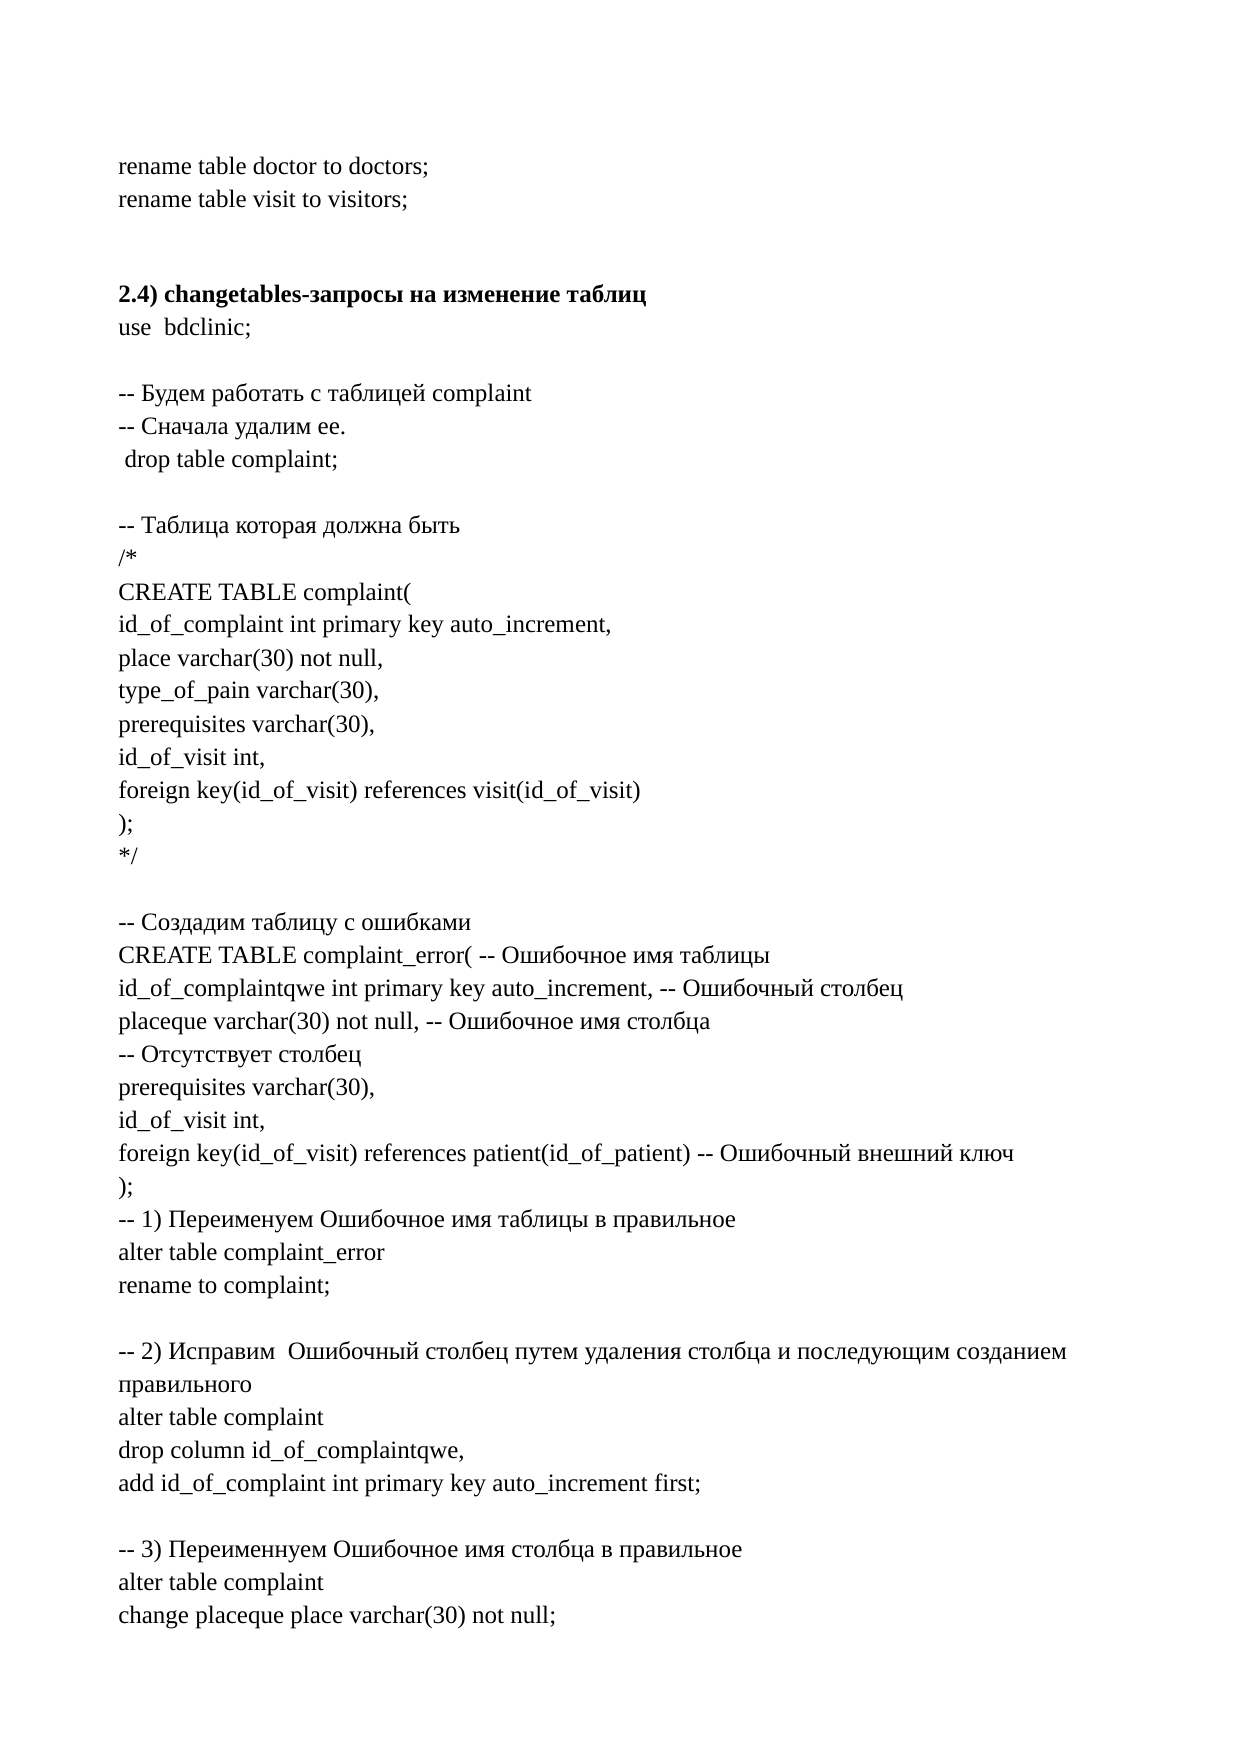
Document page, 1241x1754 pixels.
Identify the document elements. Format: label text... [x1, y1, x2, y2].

text rename table doctor to doctors; rename table visit to visitors; [118, 118, 1122, 213]
text 2.4) changetables-запросы на изменение таблиц use bdclinic; -- Будем работать с таблицей complaint -- Сначала удалим ее. drop table complaint; -- Таблица которая должна быть /* CREATE TABLE complaint( id_of_complaint int primary key auto_increment, place varchar(30) not null, type_of_pain varchar(30), prerequisites varchar(30), id_of_visit int, foreign key(id_of_visit) references visit(id_of_visit) ); */ -- Создадим таблицу с ошибками CREATE TABLE complaint_error( -- Ошибочное имя таблицы id_of_complaintqwe int primary key auto_increment, -- Ошибочный столбец placeque varchar(30) not null, -- Ошибочное имя столбца -- Отсутствует столбец prerequisites varchar(30), id_of_visit int, foreign key(id_of_visit) references patient(id_of_patient) -- Ошибочный внешний ключ ); -- 1) Переименуем Ошибочное имя таблицы в правильное alter table complaint_error rename to complaint; -- 2) Исправим Ошибочный столбец путем удаления столбца и последующим созданием правильного alter table complaint drop column id_of_complaintqwe, add id_of_complaint int primary key auto_increment first; -- 3) Переименнуем Ошибочное имя столбца в правильное alter table complaint change placeque place varchar(30) not null; [118, 279, 1122, 1629]
